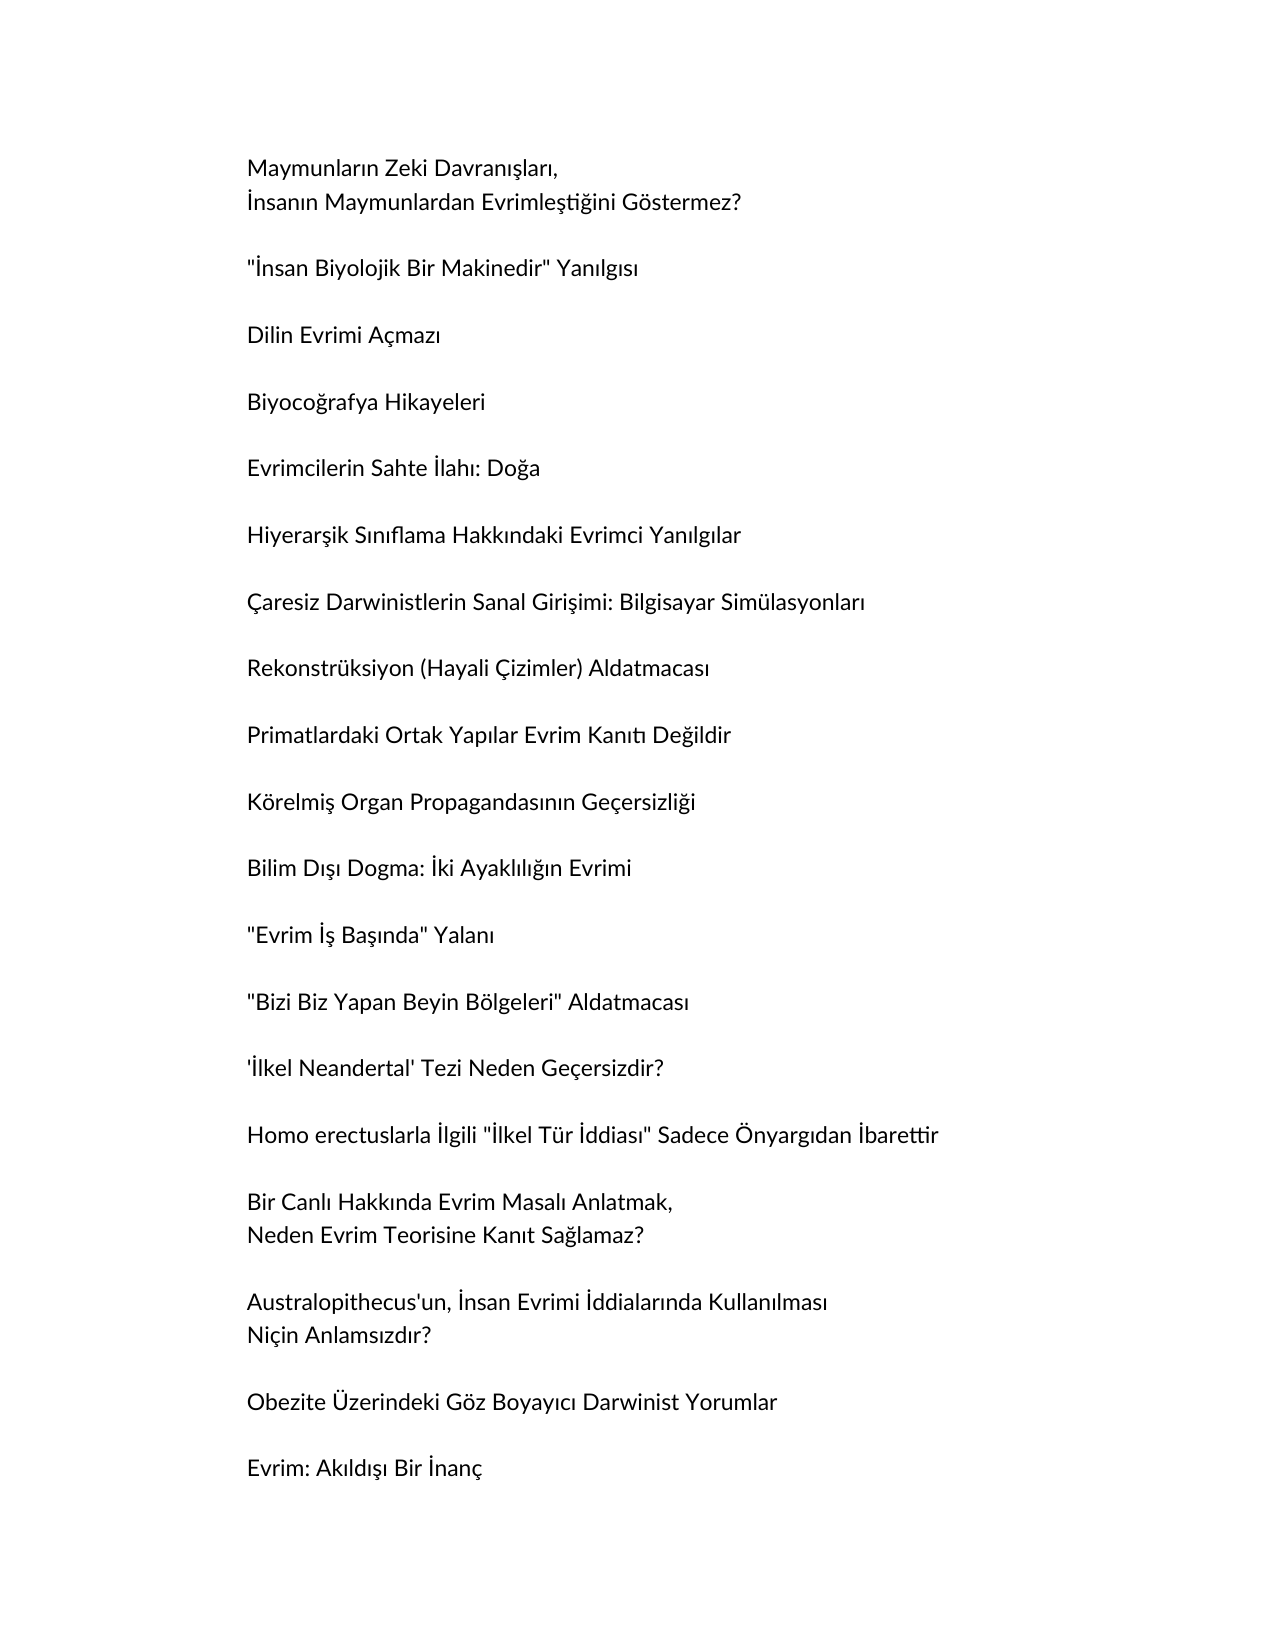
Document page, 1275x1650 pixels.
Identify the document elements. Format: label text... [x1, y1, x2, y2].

text "Bizi Biz Yapan Beyin Bölgeleri" Aldatmacası [187, 983, 1070, 1017]
text Bilim Dışı Dogma: İki Ayaklılığın Evrimi [187, 850, 1070, 883]
text Körelmiş Organ Propagandasının Geçersizliği [187, 783, 1070, 817]
text Hiyerarşik Sınıflama Hakkındaki Evrimci Yanılgılar [187, 517, 1070, 550]
text Evrim: Akıldışı Bir İnanç [187, 1450, 1070, 1483]
text Maymunların Zeki Davranışları, [187, 150, 1070, 183]
text Primatlardaki Ortak Yapılar Evrim Kanıtı Değildir [187, 717, 1070, 750]
text Evrimcilerin Sahte İlahı: Doğa [187, 450, 1070, 483]
text Homo erectuslarla İlgili "İlkel Tür İddiası" Sadece Önyargıdan İbarettir [187, 1117, 1070, 1150]
text Rekonstrüksiyon (Hayali Çizimler) Aldatmacası [187, 650, 1070, 683]
text Dilin Evrimi Açmazı [187, 317, 1070, 350]
text Bir Canlı Hakkında Evrim Masalı Anlatmak, [187, 1183, 1070, 1217]
text İnsanın Maymunlardan Evrimleştiğini Göstermez? [187, 183, 1070, 217]
text Neden Evrim Teorisine Kanıt Sağlamaz? [187, 1217, 1070, 1250]
text "İnsan Biyolojik Bir Makinedir" Yanılgısı [187, 250, 1070, 283]
text Obezite Üzerindeki Göz Boyayıcı Darwinist Yorumlar [187, 1383, 1070, 1417]
text Çaresiz Darwinistlerin Sanal Girişimi: Bilgisayar Simülasyonları [187, 583, 1070, 617]
text Niçin Anlamsızdır? [187, 1317, 1070, 1350]
text Australopithecus'un, İnsan Evrimi İddialarında Kullanılması [187, 1283, 1070, 1317]
text Biyocoğrafya Hikayeleri [187, 383, 1070, 417]
text 'İlkel Neandertal' Tezi Neden Geçersizdir? [187, 1050, 1070, 1083]
text "Evrim İş Başında" Yalanı [187, 917, 1070, 950]
